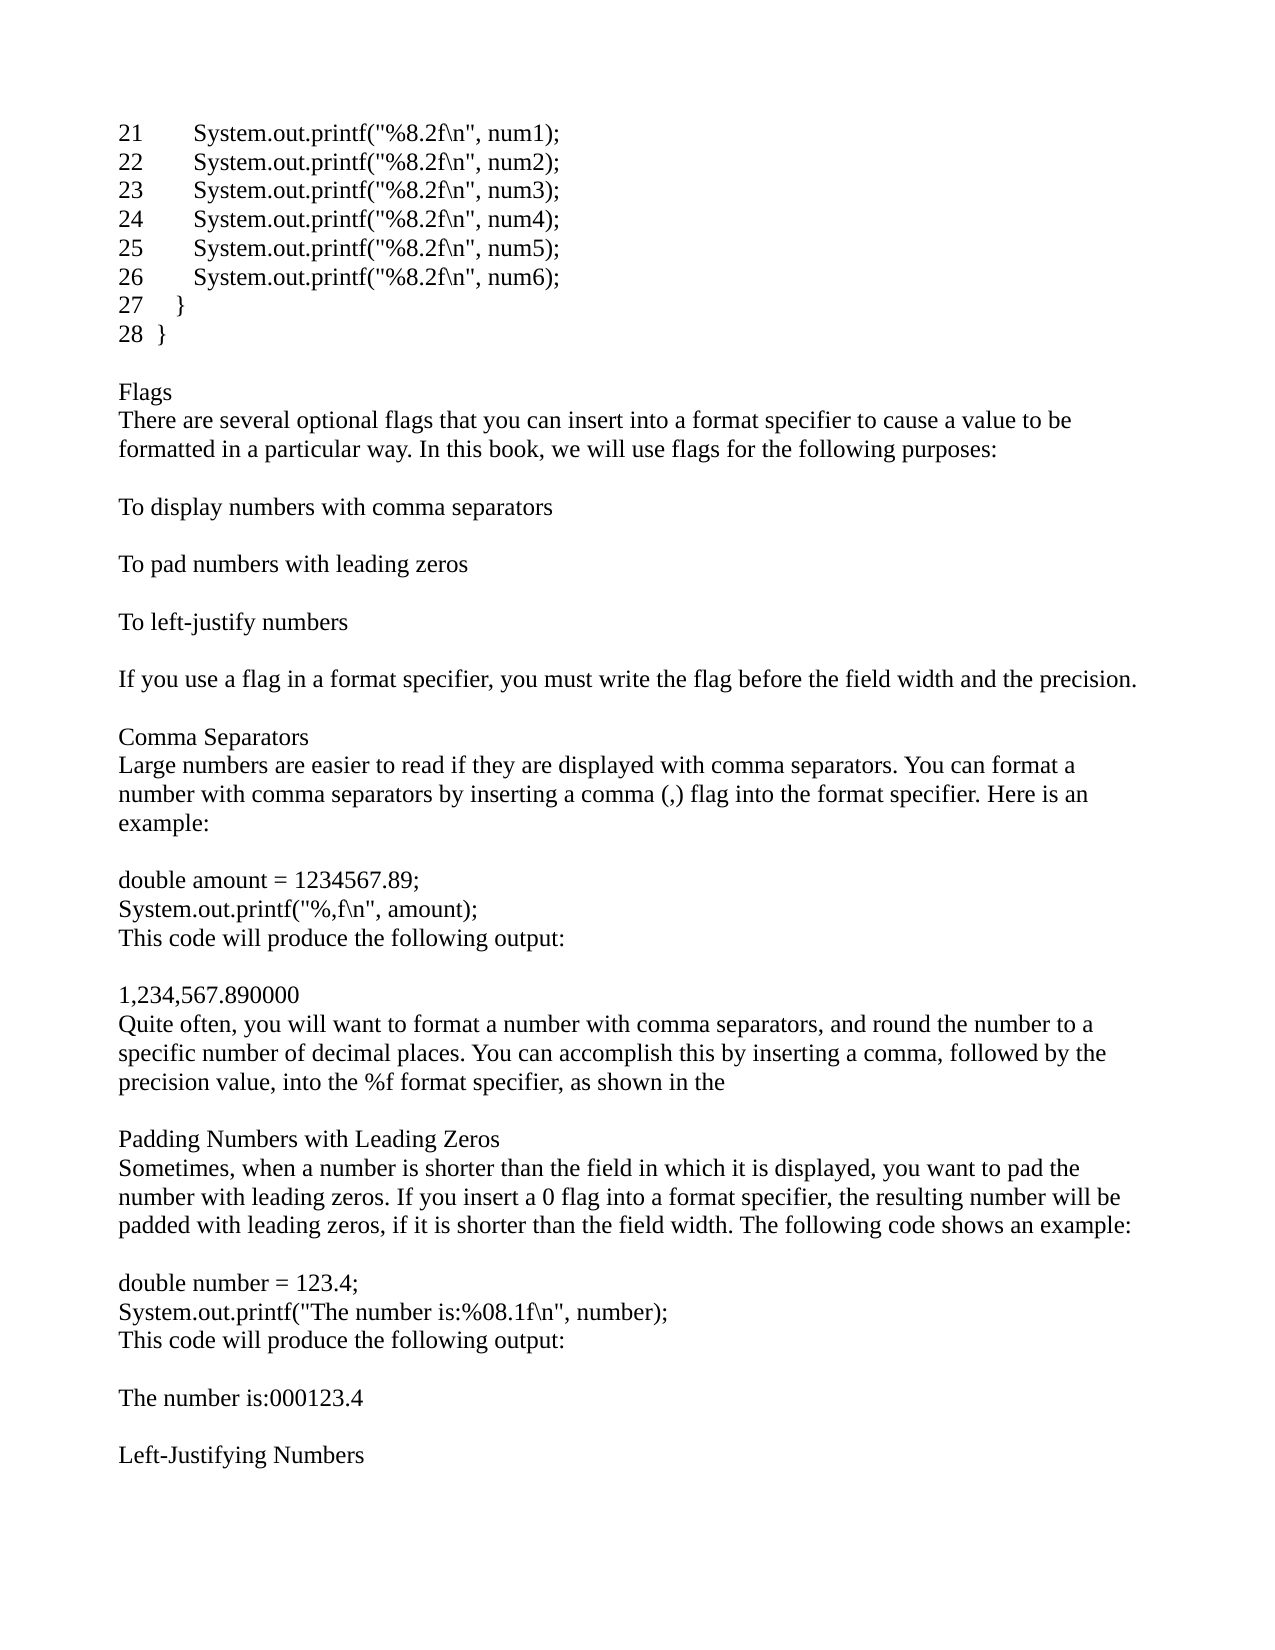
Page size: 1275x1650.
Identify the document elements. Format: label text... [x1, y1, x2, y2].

text Large numbers are easier to read if they are displayed with comma separators. You can format a number with comma separators by inserting a comma (,) flag into the format specifier. Here is an example: [118, 751, 1157, 837]
text 21 System.out.printf("%8.2f\n", num1); [118, 118, 1157, 147]
text Left-Justifying Numbers [118, 1441, 1157, 1469]
text 23 System.out.printf("%8.2f\n", num3); [118, 176, 1157, 204]
text System.out.printf("The number is:%08.1f\n", number); [118, 1297, 1157, 1326]
text System.out.printf("%,f\n", amount); [118, 894, 1157, 923]
text To display numbers with comma separators [118, 492, 1157, 521]
text Sometimes, when a number is shorter than the field in which it is displayed, you want to pad the number with leading zeros. If you insert a 0 flag into a format specifier, the resulting number will be padded with leading zeros, if it is shorter than the field width. The following code shows an example: [118, 1153, 1157, 1239]
text 25 System.out.printf("%8.2f\n", num5); [118, 233, 1157, 262]
text If you use a flag in a format specifier, you must write the flag before the field width and the precision. [118, 664, 1157, 693]
text This code will produce the following output: [118, 923, 1157, 952]
text There are several optional flags that you can insert into a format specifier to cause a value to be formatted in a particular way. In this book, we will use flags for the following purposes: [118, 406, 1157, 463]
text To pad numbers with leading zeros [118, 549, 1157, 578]
text 22 System.out.printf("%8.2f\n", num2); [118, 147, 1157, 176]
text 1,234,567.890000 [118, 981, 1157, 1009]
text 27 } [118, 291, 1157, 319]
text Padding Numbers with Leading Zeros [118, 1124, 1157, 1153]
text 24 System.out.printf("%8.2f\n", num4); [118, 204, 1157, 233]
text The number is:000123.4 [118, 1383, 1157, 1412]
text 28 } [118, 319, 1157, 348]
text double number = 123.4; [118, 1268, 1157, 1297]
text Flags [118, 377, 1157, 406]
text 26 System.out.printf("%8.2f\n", num6); [118, 262, 1157, 291]
text double amount = 1234567.89; [118, 866, 1157, 894]
text Comma Separators [118, 722, 1157, 751]
text Quite often, you will want to format a number with comma separators, and round the number to a specific number of decimal places. You can accomplish this by inserting a comma, followed by the precision value, into the %f format specifier, as shown in the [118, 1009, 1157, 1096]
text To left-justify numbers [118, 607, 1157, 636]
text This code will produce the following output: [118, 1326, 1157, 1354]
